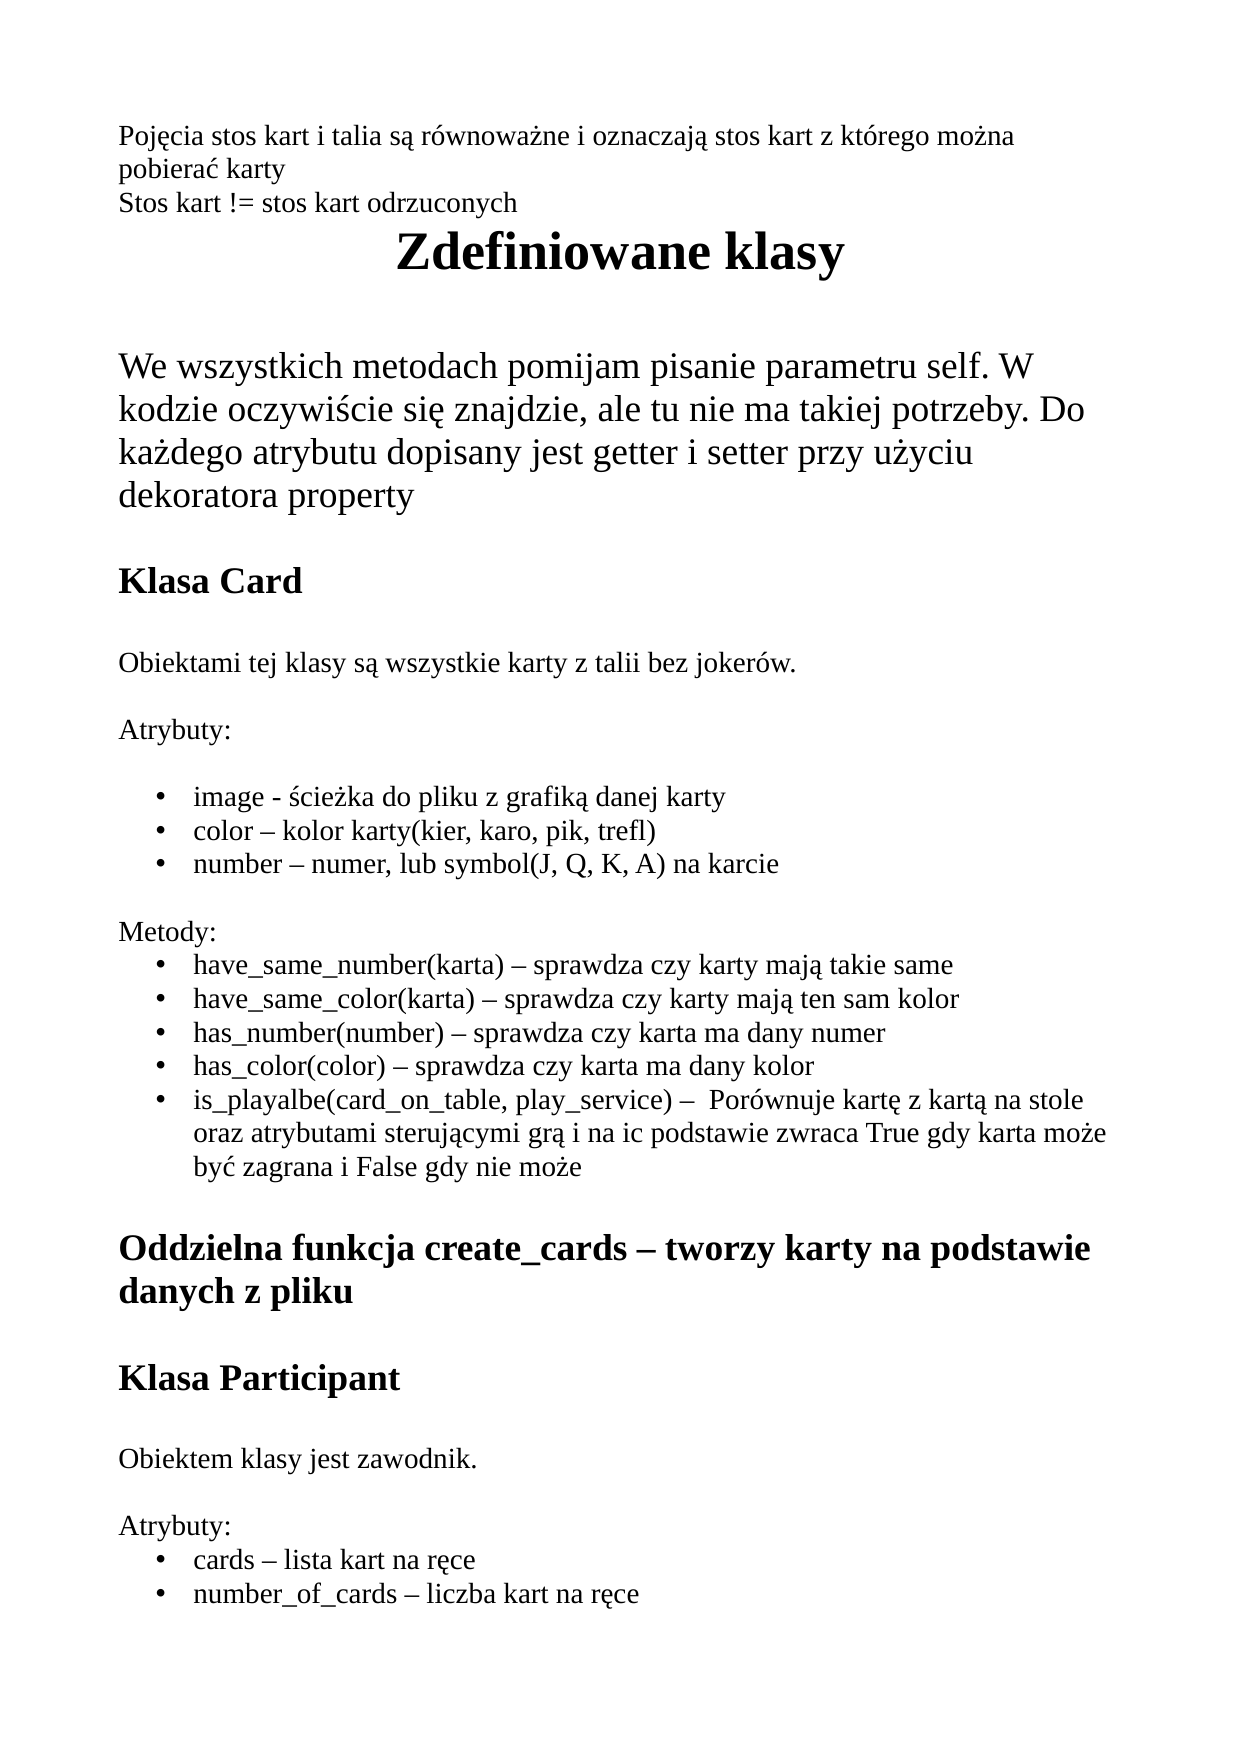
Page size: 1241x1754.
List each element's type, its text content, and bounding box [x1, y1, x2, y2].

list have_same_number(karta) – sprawdza czy karty mają takie same [156, 947, 1122, 981]
text Obiektami tej klasy są wszystkie karty z talii bez jokerów. [118, 645, 1122, 679]
text Atrybuty: [118, 712, 1122, 746]
list has_color(color) – sprawdza czy karta ma dany kolor [156, 1048, 1122, 1082]
list cards – lista kart na ręce [156, 1542, 1122, 1576]
text Atrybuty: [118, 1508, 1122, 1542]
text Klasa Card [118, 559, 1122, 602]
text Pojęcia stos kart i talia są równoważne i oznaczają stos kart z którego można pobierać karty [118, 118, 1122, 185]
list number_of_cards – liczba kart na ręce [156, 1576, 1122, 1609]
text We wszystkich metodach pomijam pisanie parametru self. W kodzie oczywiście się znajdzie, ale tu nie ma takiej potrzeby. Do każdego atrybutu dopisany jest getter i setter przy użyciu dekoratora property [118, 343, 1122, 516]
list color – kolor karty(kier, karo, pik, trefl) [156, 813, 1122, 847]
text Obiektem klasy jest zawodnik. [118, 1441, 1122, 1475]
list have_same_color(karta) – sprawdza czy karty mają ten sam kolor [156, 981, 1122, 1015]
list image - ścieżka do pliku z grafiką danej karty [156, 779, 1122, 813]
text Metody: [118, 914, 1122, 947]
list is_playalbe(card_on_table, play_service) – Porównuje kartę z kartą na stole oraz atrybutami sterującymi grą i na ic podstawie zwraca True gdy karta może być zagrana i False gdy nie może [156, 1082, 1122, 1183]
text Klasa Participant [118, 1355, 1122, 1398]
text Stos kart != stos kart odrzuconych [118, 185, 1122, 219]
text Oddzielna funkcja create_cards – tworzy karty na podstawie danych z pliku [118, 1226, 1122, 1312]
text Zdefiniowane klasy [118, 219, 1122, 281]
list number – numer, lub symbol(J, Q, K, A) na karcie [156, 847, 1122, 880]
list has_number(number) – sprawdza czy karta ma dany numer [156, 1015, 1122, 1048]
